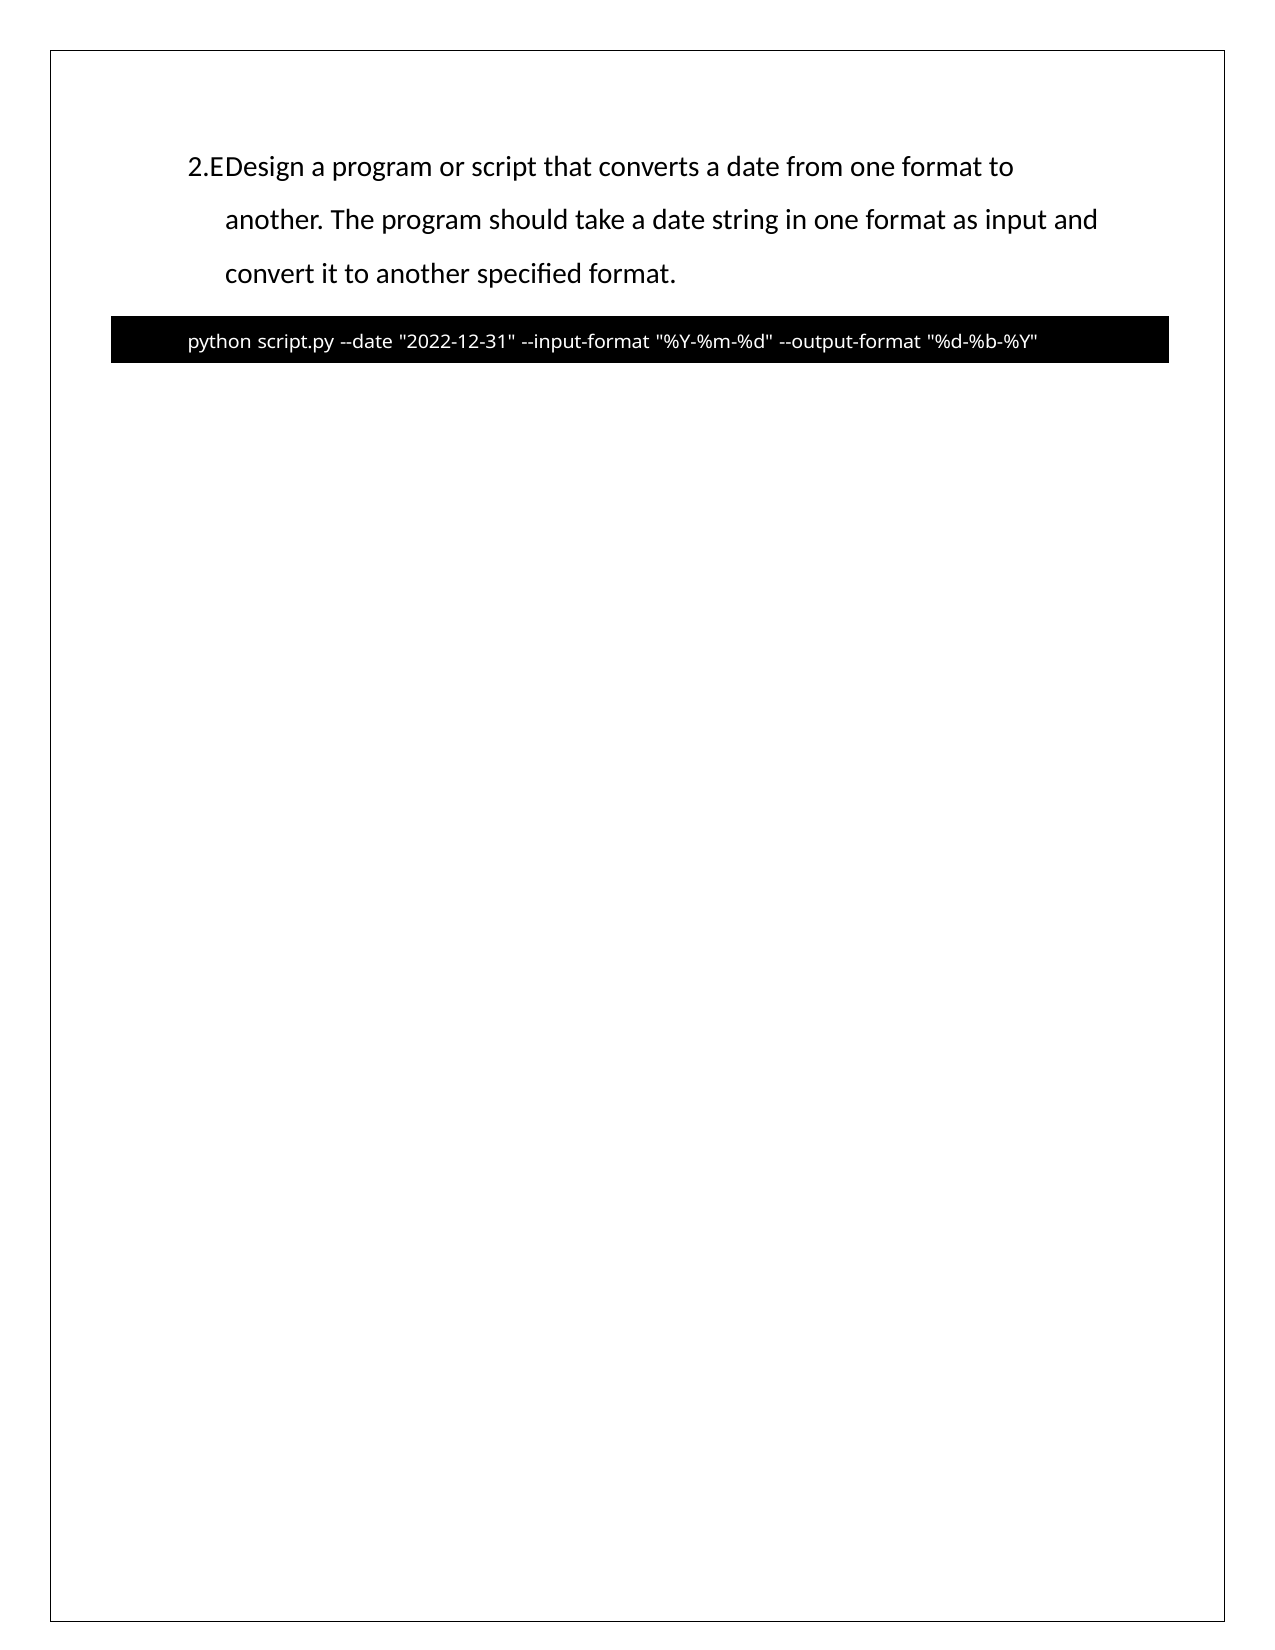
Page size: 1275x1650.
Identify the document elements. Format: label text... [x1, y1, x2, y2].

list Design a program or script that converts a date from one format to another. The program should take a date string in one format as input and convert it to another specified format. [187, 148, 1105, 290]
text python script.py --date "2022-12-31" --input-format "%Y-%m-%d" --output-format "%d-%b-%Y" [187, 329, 1169, 354]
